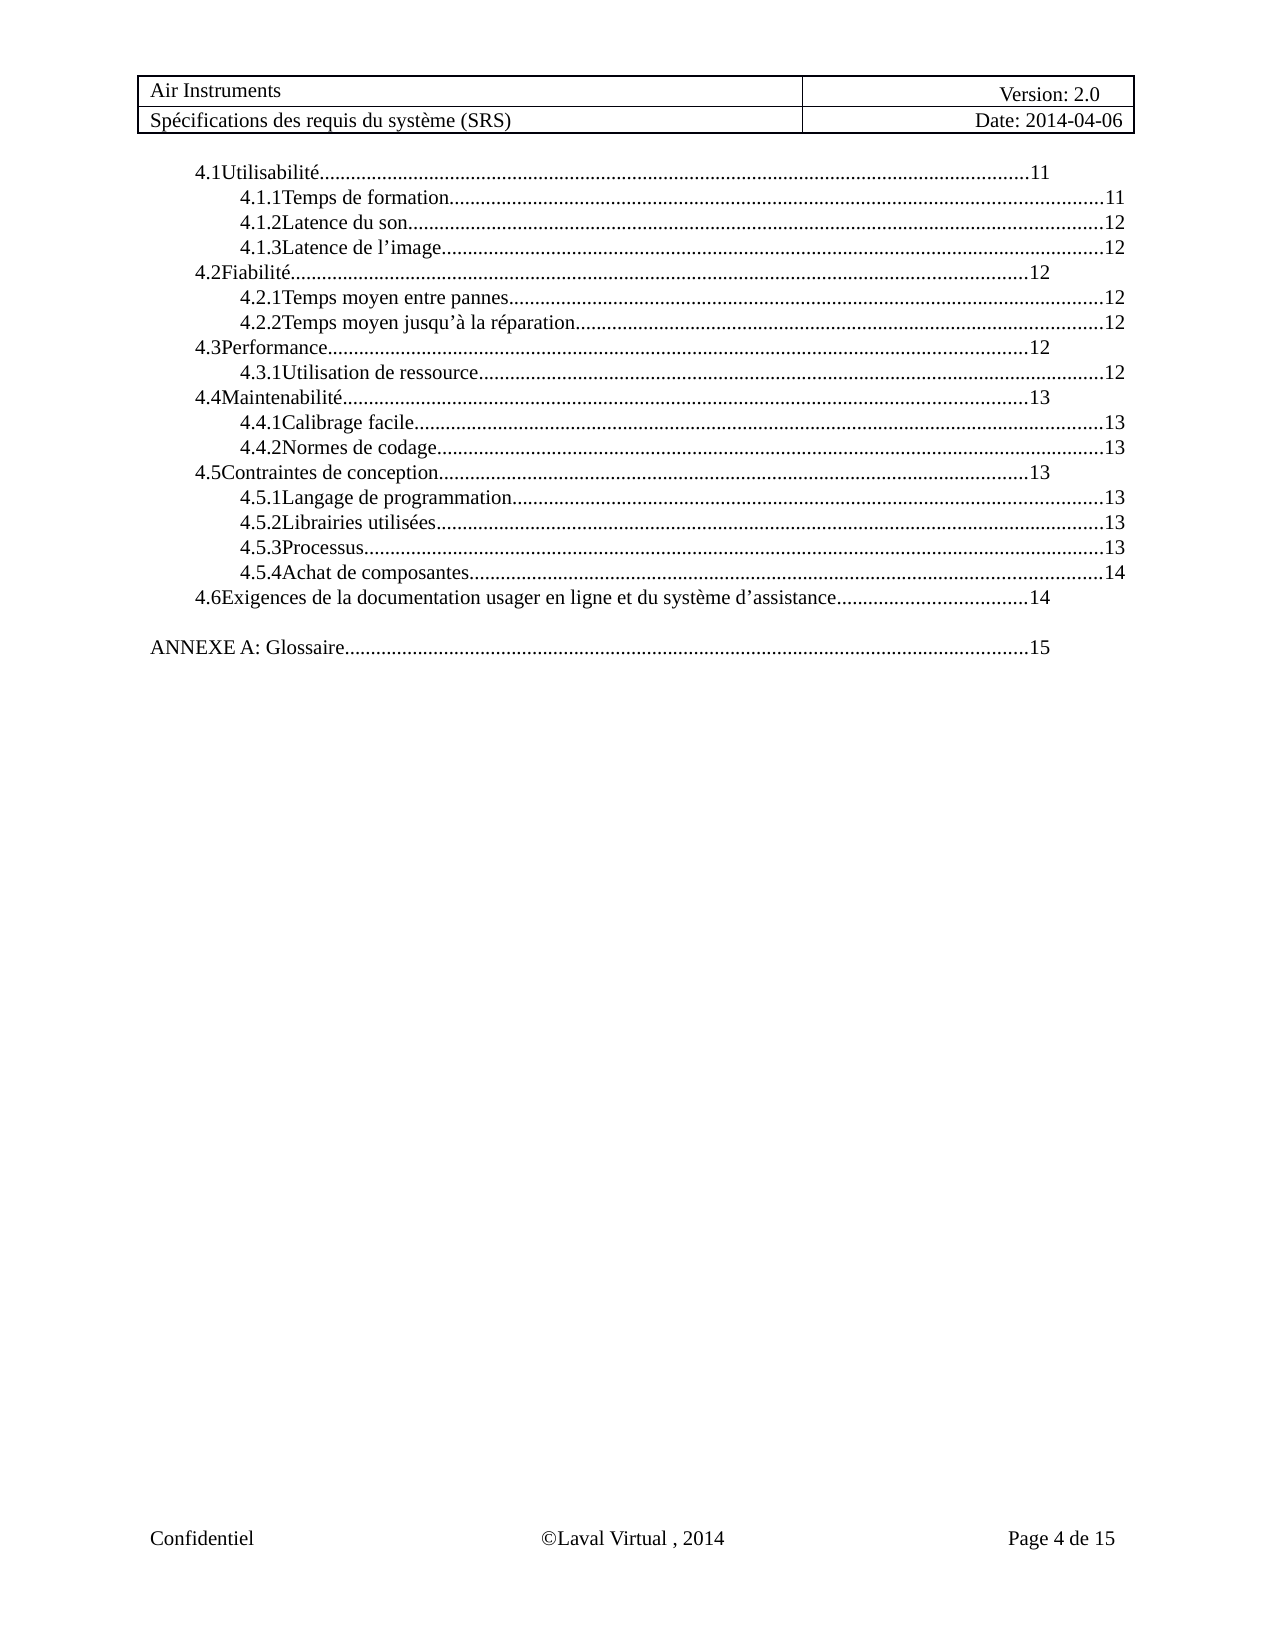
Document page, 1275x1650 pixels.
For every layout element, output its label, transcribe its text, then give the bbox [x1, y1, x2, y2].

text 4.5Contraintes de conception 13 [195, 459, 1050, 484]
text 4.2.1Temps moyen entre pannes 12 [240, 284, 1125, 309]
text 4.5.1Langage de programmation 13 [240, 484, 1125, 509]
text 4.3Performance 12 [195, 334, 1050, 359]
text 4.3.1Utilisation de ressource 12 [240, 359, 1125, 384]
text 4.2Fiabilité 12 [195, 259, 1050, 284]
text 4.4Maintenabilité 13 [195, 384, 1050, 409]
text 4.6Exigences de la documentation usager en ligne et du système d’assistance 14 [195, 584, 1050, 609]
text 4.1Utilisabilité 11 [195, 159, 1050, 184]
text 4.1.3Latence de l’image 12 [240, 234, 1125, 259]
text 4.4.1Calibrage facile 13 [240, 409, 1125, 434]
text 4.4.2Normes de codage 13 [240, 434, 1125, 459]
text 4.5.4Achat de composantes 14 [240, 559, 1125, 584]
text ANNEXE A: Glossaire 15 [150, 634, 1050, 659]
text 4.1.1Temps de formation 11 [240, 184, 1125, 209]
text 4.1.2Latence du son 12 [240, 209, 1125, 234]
text 4.5.2Librairies utilisées 13 [240, 509, 1125, 534]
text 4.5.3Processus 13 [240, 534, 1125, 559]
text 4.2.2Temps moyen jusqu’à la réparation 12 [240, 309, 1125, 334]
